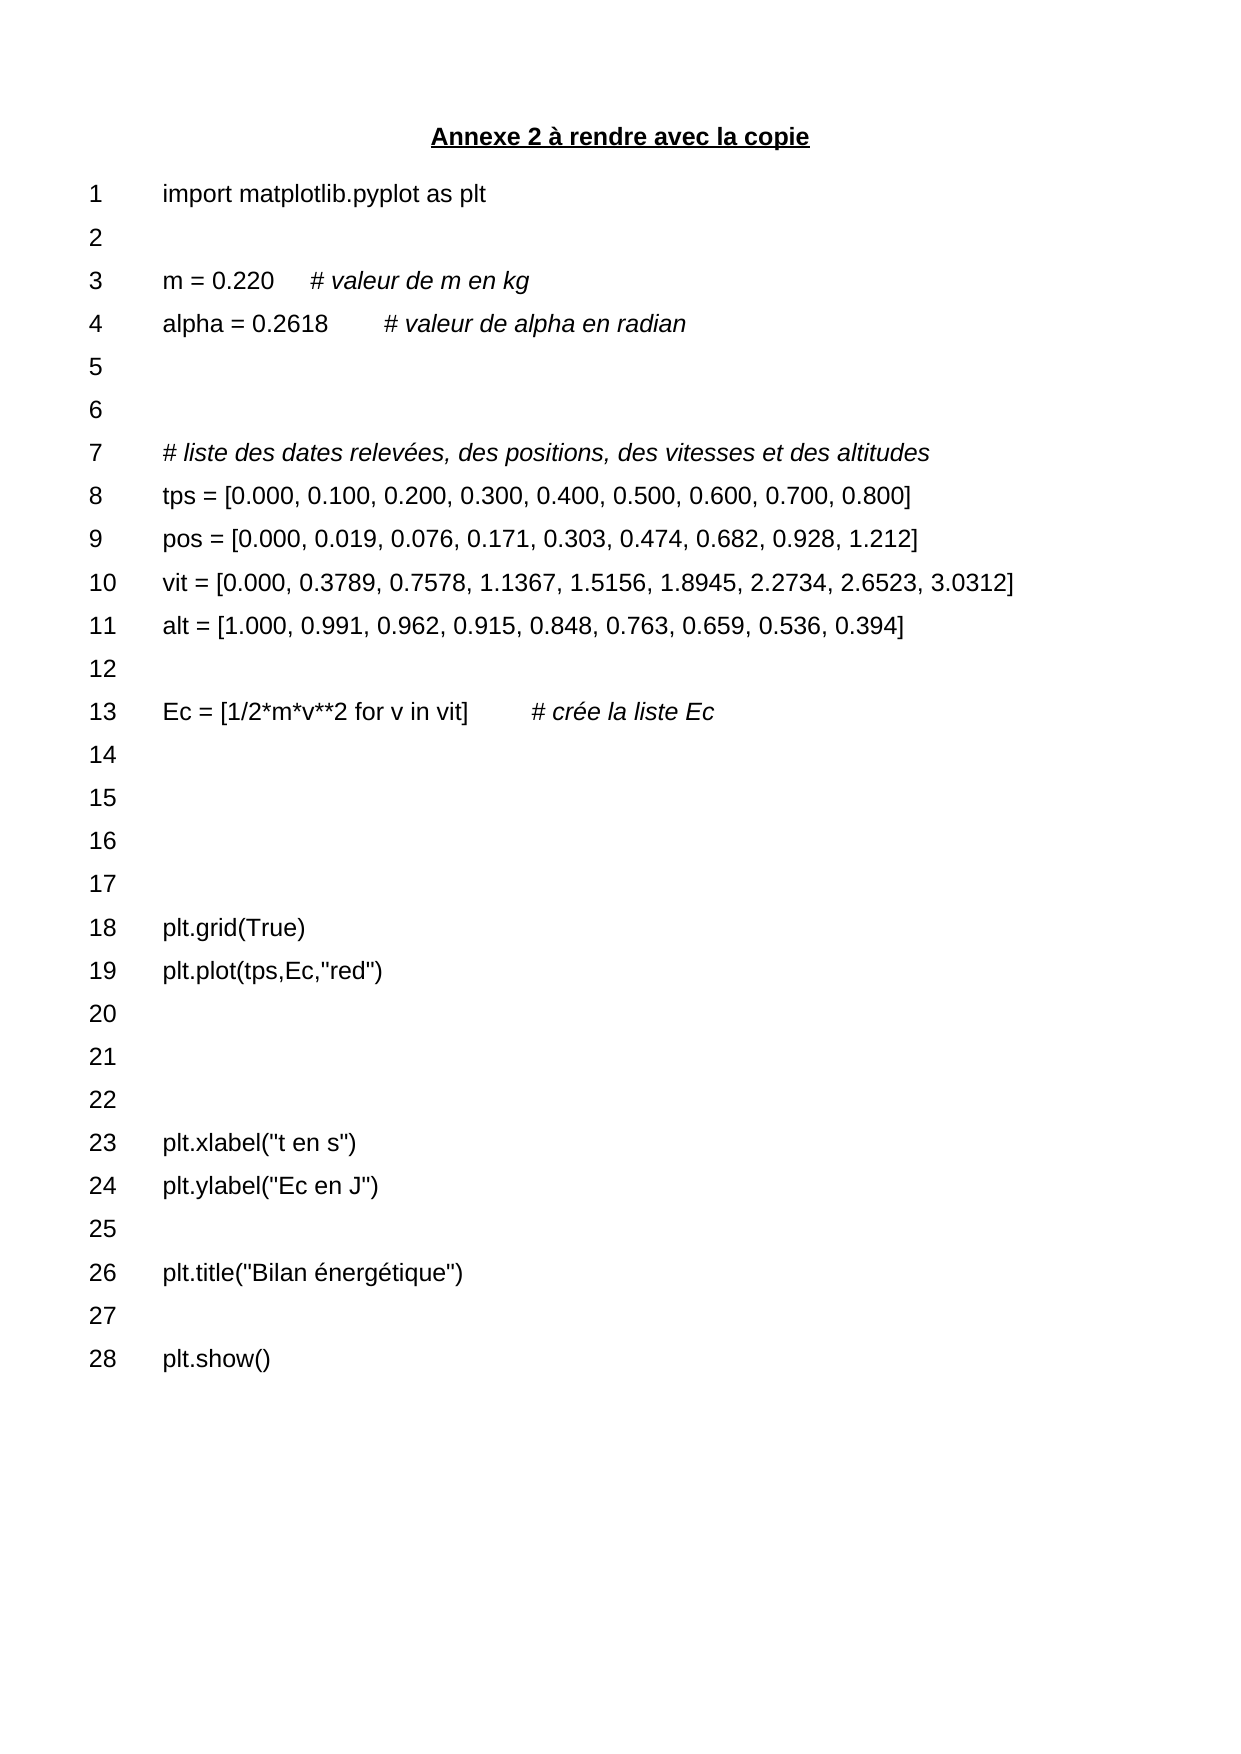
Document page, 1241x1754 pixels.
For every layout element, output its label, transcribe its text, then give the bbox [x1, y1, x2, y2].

text 20 [89, 999, 1152, 1028]
text 3 m = 0.220 # valeur de m en kg [89, 266, 1152, 294]
text 16 [89, 826, 1152, 855]
text 2 [89, 223, 1152, 251]
text 9 pos = [0.000, 0.019, 0.076, 0.171, 0.303, 0.474, 0.682, 0.928, 1.212] [89, 524, 1152, 553]
text 13 Ec = [1/2*m*v**2 for v in vit] # crée la liste Ec [89, 697, 1152, 726]
text 6 [89, 395, 1152, 424]
text 7 # liste des dates relevées, des positions, des vitesses et des altitudes [89, 438, 1152, 467]
text 15 [89, 783, 1152, 812]
text 1 import matplotlib.pyplot as plt [89, 179, 1152, 208]
text 4 alpha = 0.2618 # valeur de alpha en radian [89, 309, 1152, 338]
text 27 [89, 1301, 1152, 1329]
text 5 [89, 352, 1152, 381]
text 25 [89, 1214, 1152, 1243]
text 10 vit = [0.000, 0.3789, 0.7578, 1.1367, 1.5156, 1.8945, 2.2734, 2.6523, 3.0312] [89, 568, 1152, 596]
text 23 plt.xlabel("t en s") [89, 1128, 1152, 1157]
text 21 [89, 1042, 1152, 1071]
text 12 [89, 654, 1152, 683]
text 26 plt.title("Bilan énergétique") [89, 1258, 1152, 1286]
text 8 tps = [0.000, 0.100, 0.200, 0.300, 0.400, 0.500, 0.600, 0.700, 0.800] [89, 481, 1152, 510]
text 18 plt.grid(True) [89, 913, 1152, 941]
text 24 plt.ylabel("Ec en J") [89, 1171, 1152, 1200]
text Annexe 2 à rendre avec la copie [89, 121, 1152, 150]
text 22 [89, 1085, 1152, 1114]
text 17 [89, 869, 1152, 898]
text 11 alt = [1.000, 0.991, 0.962, 0.915, 0.848, 0.763, 0.659, 0.536, 0.394] [89, 611, 1152, 639]
text 28 plt.show() [89, 1344, 1152, 1373]
text 19 plt.plot(tps,Ec,"red") [89, 956, 1152, 984]
text 14 [89, 740, 1152, 769]
